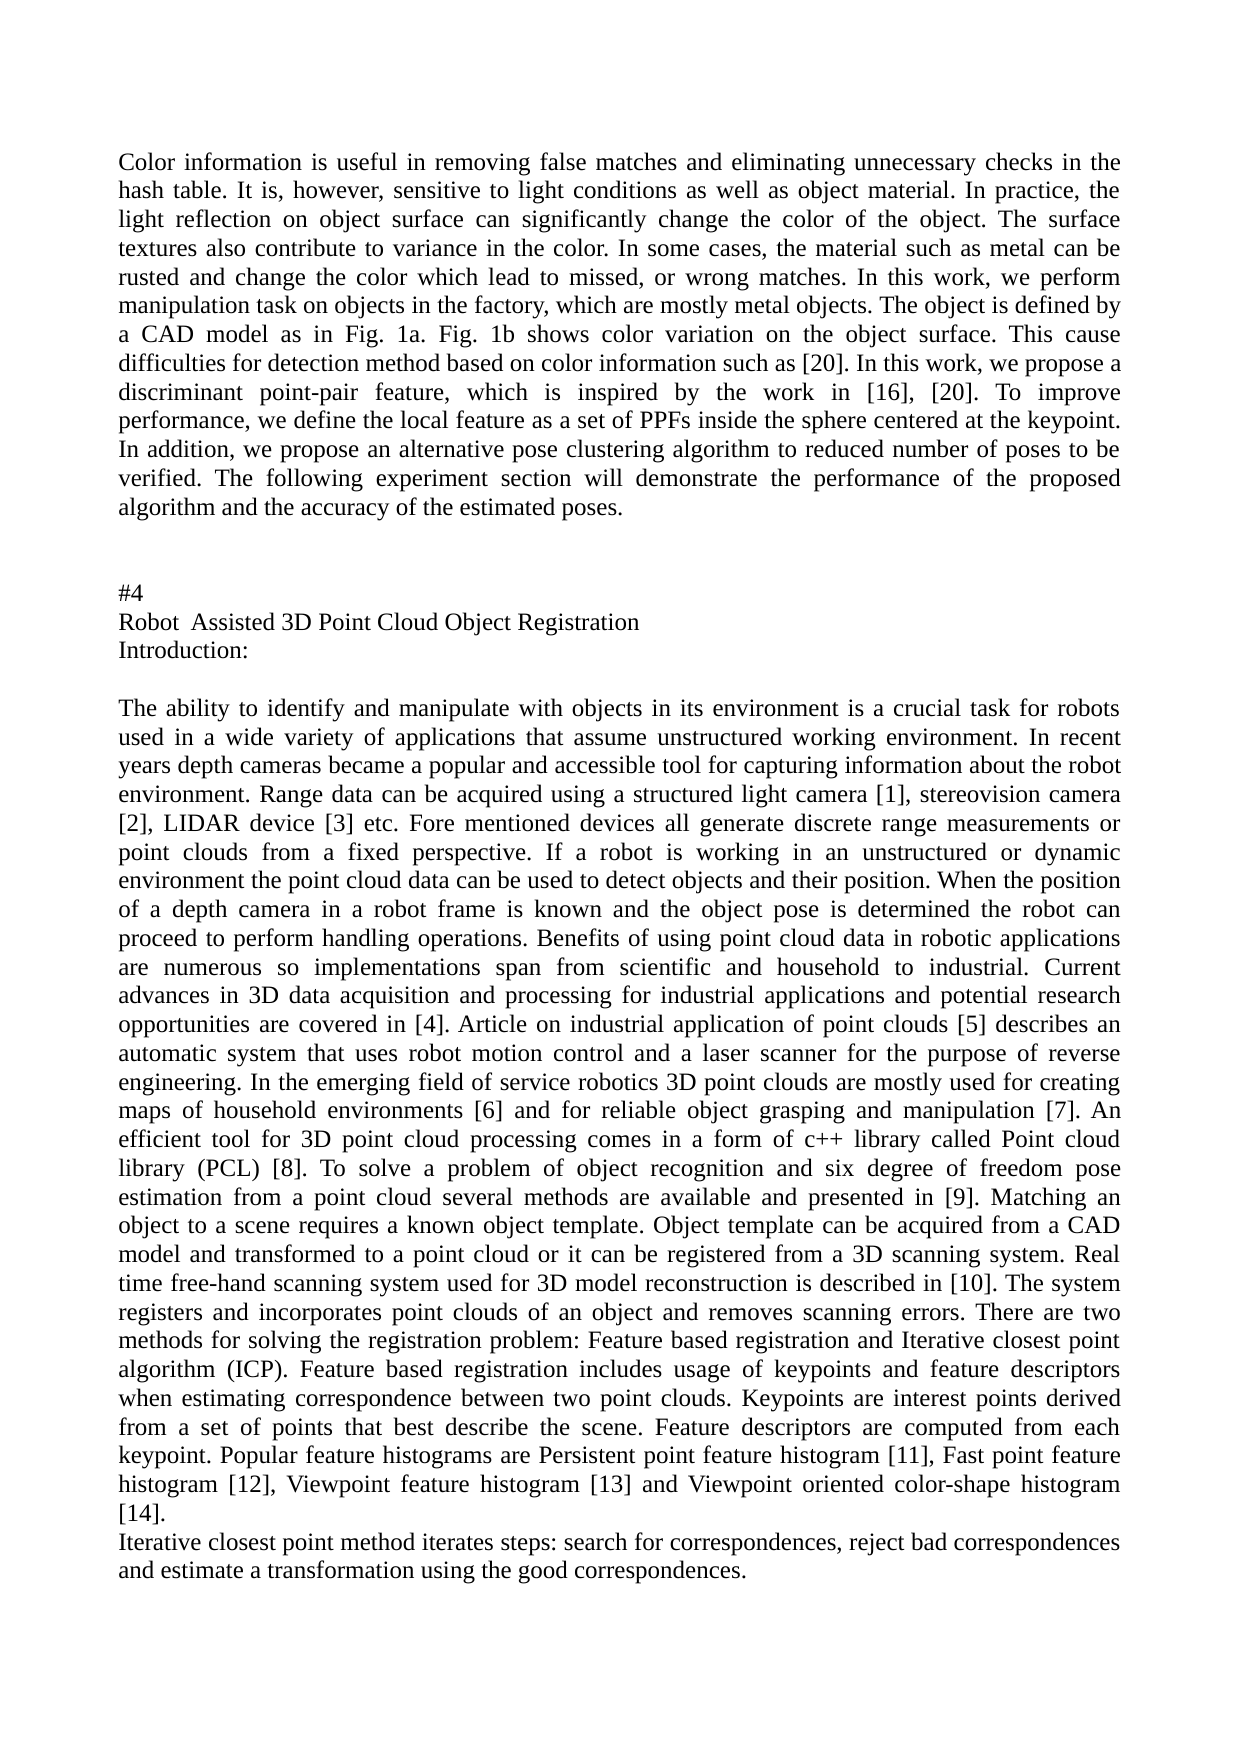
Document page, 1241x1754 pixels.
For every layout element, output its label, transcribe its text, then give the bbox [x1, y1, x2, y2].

text Robot Assisted 3D Point Cloud Object Registration [118, 607, 1122, 636]
text #4 [118, 578, 1122, 607]
text Iterative closest point method iterates steps: search for correspondences, reject bad correspondences and estimate a transformation using the good correspondences. [118, 1527, 1122, 1584]
text The ability to identify and manipulate with objects in its environment is a crucial task for robots used in a wide variety of applications that assume unstructured working environment. In recent years depth cameras became a popular and accessible tool for capturing information about the robot environment. Range data can be acquired using a structured light camera [1], stereovision camera [2], LIDAR device [3] etc. Fore mentioned devices all generate discrete range measurements or point clouds from a fixed perspective. If a robot is working in an unstructured or dynamic environment the point cloud data can be used to detect objects and their position. When the position of a depth camera in a robot frame is known and the object pose is determined the robot can proceed to perform handling operations. Benefits of using point cloud data in robotic applications are numerous so implementations span from scientific and household to industrial. Current advances in 3D data acquisition and processing for industrial applications and potential research opportunities are covered in [4]. Article on industrial application of point clouds [5] describes an automatic system that uses robot motion control and a laser scanner for the purpose of reverse engineering. In the emerging field of service robotics 3D point clouds are mostly used for creating maps of household environments [6] and for reliable object grasping and manipulation [7]. An efficient tool for 3D point cloud processing comes in a form of c++ library called Point cloud library (PCL) [8]. To solve a problem of object recognition and six degree of freedom pose estimation from a point cloud several methods are available and presented in [9]. Matching an object to a scene requires a known object template. Object template can be acquired from a CAD model and transformed to a point cloud or it can be registered from a 3D scanning system. Real time free-hand scanning system used for 3D model reconstruction is described in [10]. The system registers and incorporates point clouds of an object and removes scanning errors. There are two methods for solving the registration problem: Feature based registration and Iterative closest point algorithm (ICP). Feature based registration includes usage of keypoints and feature descriptors when estimating correspondence between two point clouds. Keypoints are interest points derived from a set of points that best describe the scene. Feature descriptors are computed from each keypoint. Popular feature histograms are Persistent point feature histogram [11], Fast point feature histogram [12], Viewpoint feature histogram [13] and Viewpoint oriented color-shape histogram [14]. [118, 693, 1122, 1527]
text Introduction: [118, 636, 1122, 664]
text Color information is useful in removing false matches and eliminating unnecessary checks in the hash table. It is, however, sensitive to light conditions as well as object material. In practice, the light reflection on object surface can significantly change the color of the object. The surface textures also contribute to variance in the color. In some cases, the material such as metal can be rusted and change the color which lead to missed, or wrong matches. In this work, we perform manipulation task on objects in the factory, which are mostly metal objects. The object is defined by a CAD model as in Fig. 1a. Fig. 1b shows color variation on the object surface. This cause difficulties for detection method based on color information such as [20]. In this work, we propose a discriminant point-pair feature, which is inspired by the work in [16], [20]. To improve performance, we define the local feature as a set of PPFs inside the sphere centered at the keypoint. In addition, we propose an alternative pose clustering algorithm to reduced number of poses to be verified. The following experiment section will demonstrate the performance of the proposed algorithm and the accuracy of the estimated poses. [118, 147, 1122, 521]
